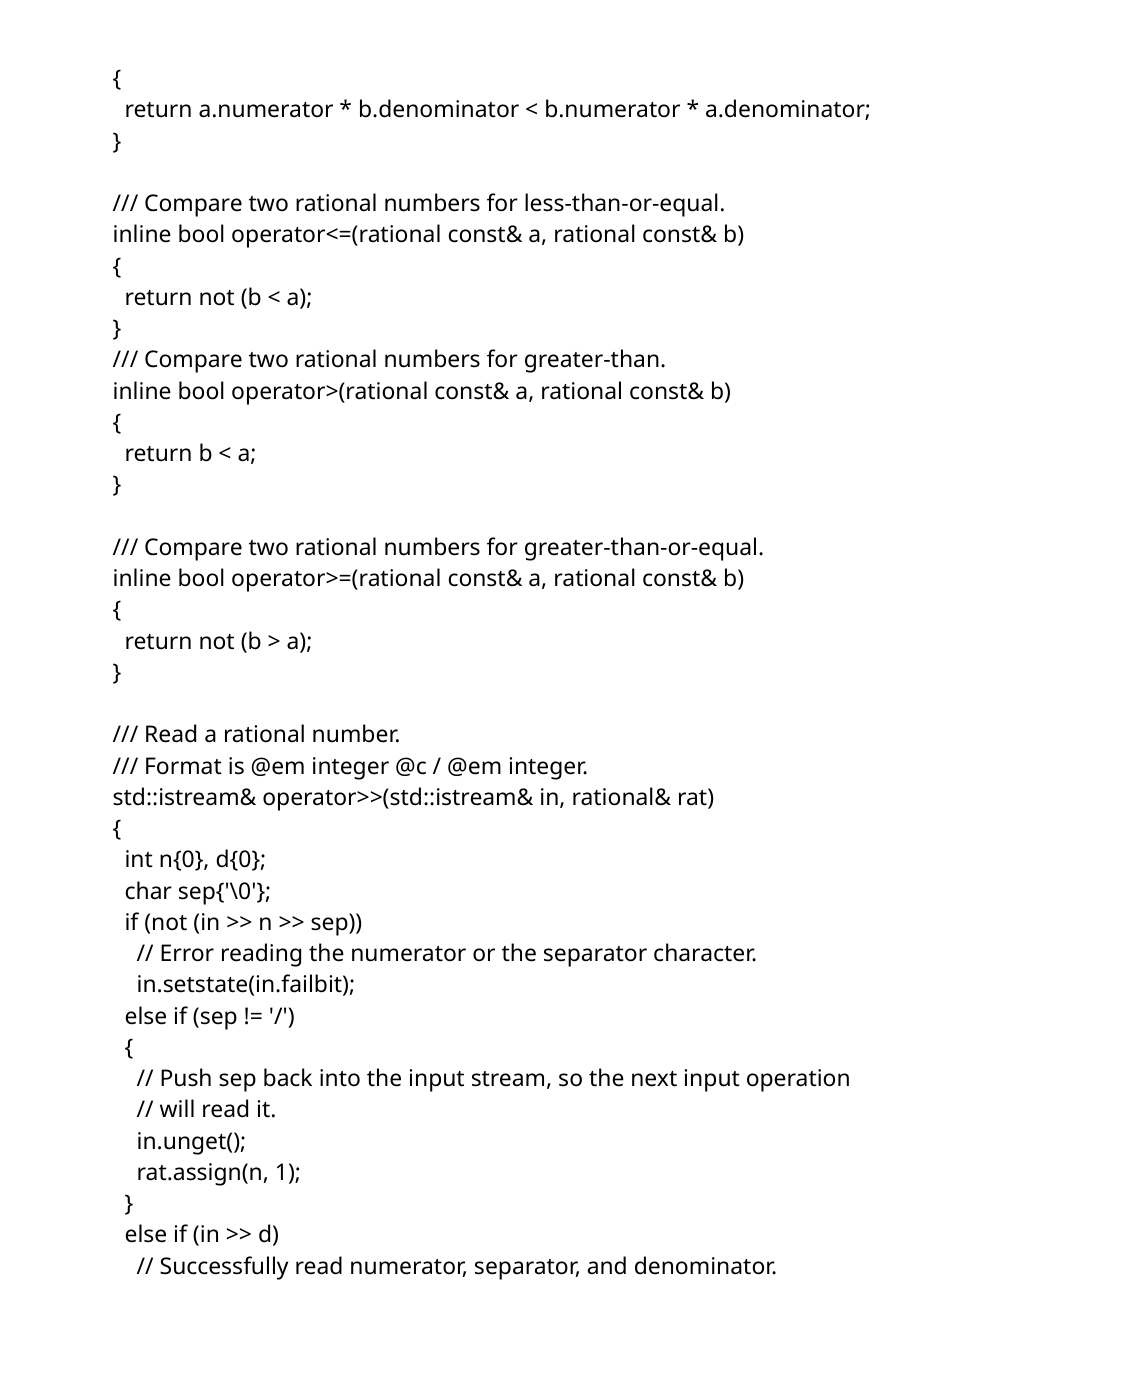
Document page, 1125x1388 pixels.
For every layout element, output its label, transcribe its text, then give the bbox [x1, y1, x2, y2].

text else if (in >> d) [112, 1218, 1012, 1249]
text rat.assign(n, 1); [112, 1156, 1012, 1187]
text } [112, 1187, 1012, 1218]
text // Successfully read numerator, separator, and denominator. [112, 1249, 1012, 1281]
text // will read it. [112, 1093, 1012, 1124]
text { [112, 62, 1012, 93]
text /// Format is @em integer @c / @em integer. [112, 749, 1012, 781]
text { [112, 406, 1012, 437]
text /// Compare two rational numbers for less-than-or-equal. [112, 187, 1012, 218]
text return not (b > a); [112, 624, 1012, 656]
text /// Compare two rational numbers for greater-than-or-equal. [112, 531, 1012, 562]
text { [112, 1031, 1012, 1062]
text } [112, 656, 1012, 687]
text // Push sep back into the input stream, so the next input operation [112, 1062, 1012, 1093]
text in.setstate(in.failbit); [112, 968, 1012, 999]
text inline bool operator<=(rational const& a, rational const& b) [112, 218, 1012, 249]
text return b < a; [112, 437, 1012, 468]
text { [112, 812, 1012, 843]
text /// Read a rational number. [112, 718, 1012, 749]
text } [112, 124, 1012, 156]
text char sep{'\0'}; [112, 874, 1012, 906]
text /// Compare two rational numbers for greater-than. [112, 343, 1012, 374]
text return a.numerator * b.denominator < b.numerator * a.denominator; [112, 93, 1012, 124]
text inline bool operator>(rational const& a, rational const& b) [112, 374, 1012, 406]
text inline bool operator>=(rational const& a, rational const& b) [112, 562, 1012, 593]
text { [112, 593, 1012, 624]
text // Error reading the numerator or the separator character. [112, 937, 1012, 968]
text } [112, 468, 1012, 499]
text std::istream& operator>>(std::istream& in, rational& rat) [112, 781, 1012, 812]
text { [112, 249, 1012, 281]
text else if (sep != '/') [112, 999, 1012, 1031]
text } [112, 312, 1012, 343]
text int n{0}, d{0}; [112, 843, 1012, 874]
text in.unget(); [112, 1124, 1012, 1156]
text if (not (in >> n >> sep)) [112, 906, 1012, 937]
text return not (b < a); [112, 281, 1012, 312]
